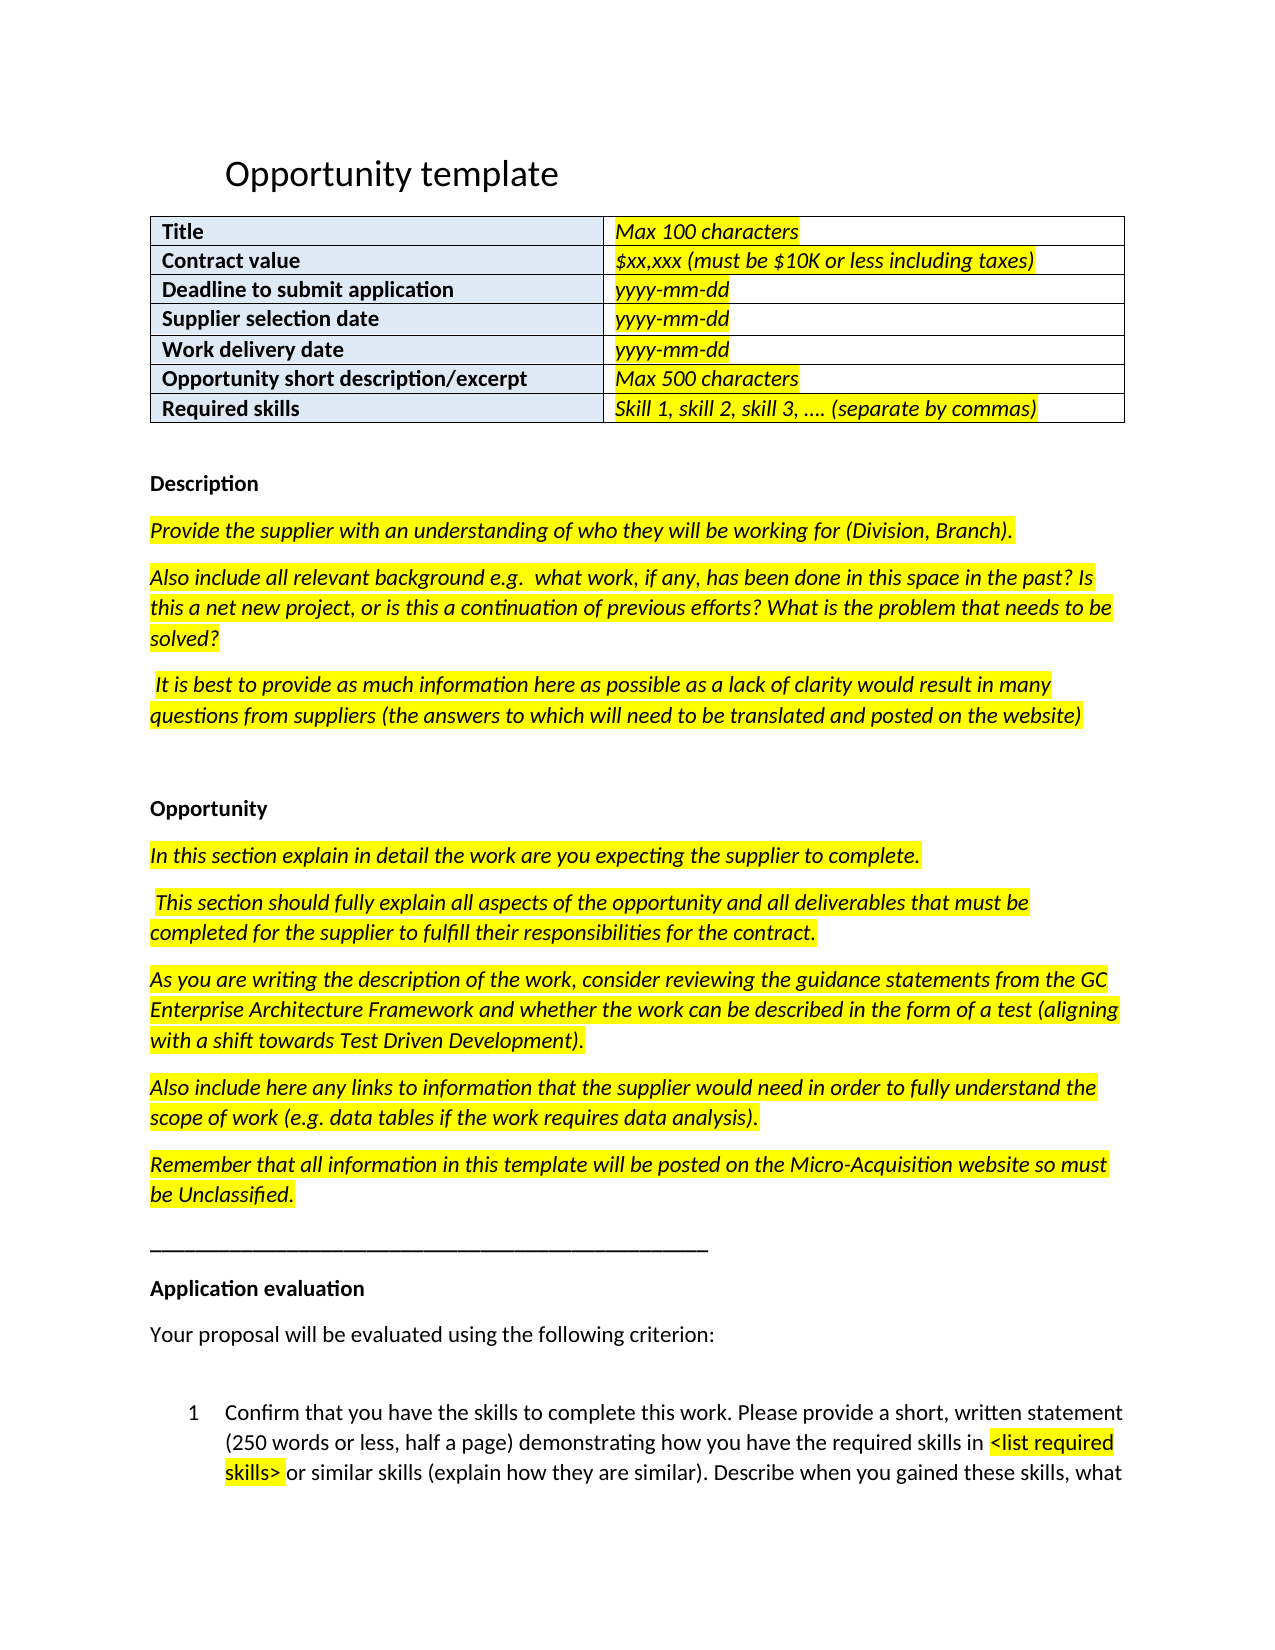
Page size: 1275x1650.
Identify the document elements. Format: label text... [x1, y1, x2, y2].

table_cell Required skills [151, 394, 603, 422]
table_cell Opportunity short description/excerpt [151, 365, 603, 393]
text Description [150, 469, 1125, 498]
table_cell yyyy-mm-dd [604, 304, 1124, 334]
text As you are writing the description of the work, consider reviewing the guidance statements from the GC Enterprise Architecture Framework and whether the work can be described in the form of a test (aligning with a shift towards Test Driven Development). [150, 965, 1125, 1054]
table_cell Max 500 characters [604, 365, 1124, 393]
table_cell yyyy-mm-dd [604, 336, 1124, 363]
table_cell yyyy-mm-dd [604, 275, 1124, 303]
table_cell $xx,xxx (must be $10K or less including taxes) [604, 246, 1124, 274]
table_cell Supplier selection date [151, 304, 603, 334]
table_cell Skill 1, skill 2, skill 3, …. (separate by commas) [604, 394, 1124, 422]
text Provide the supplier with an understanding of who they will be working for (Division, Branch). [150, 516, 1125, 544]
text Your proposal will be evaluated using the following criterion: [150, 1321, 1125, 1379]
list Confirm that you have the skills to complete this work. Please provide a short, written statement (250 words or less, half a page) demonstrating how you have the required skills in <list required skills> or similar skills (explain how they are similar). Describe when you gained these skills, what [187, 1398, 1125, 1486]
text This section should fully explain all aspects of the opportunity and all deliverables that must be completed for the supplier to fulfill their responsibilities for the contract. [150, 888, 1125, 947]
text _________________________________________________ [150, 1227, 1125, 1255]
text Opportunity template [150, 150, 1125, 196]
table_header Max 100 characters [604, 217, 1124, 245]
table_cell Work delivery date [151, 336, 603, 363]
text In this section explain in detail the work are you expecting the supplier to complete. [150, 841, 1125, 869]
text Opportunity [150, 794, 1125, 823]
table_cell Deadline to submit application [151, 275, 603, 303]
text Also include all relevant background e.g. what work, if any, has been done in this space in the past? Is this a net new project, or is this a continuation of previous efforts? What is the problem that needs to be solved? [150, 563, 1125, 652]
text Remember that all information in this template will be posted on the Micro-Acquisition website so must be Unclassified. [150, 1150, 1125, 1208]
table_header Title [151, 217, 603, 245]
text Also include here any links to information that the supplier would need in order to fully understand the scope of work (e.g. data tables if the work requires data analysis). [150, 1073, 1125, 1131]
text It is best to provide as much information here as possible as a lack of clarity would result in many questions from suppliers (the answers to which will need to be translated and posted on the website) [150, 671, 1125, 729]
table_cell Contract value [151, 246, 603, 274]
text Application evaluation [150, 1274, 1125, 1302]
